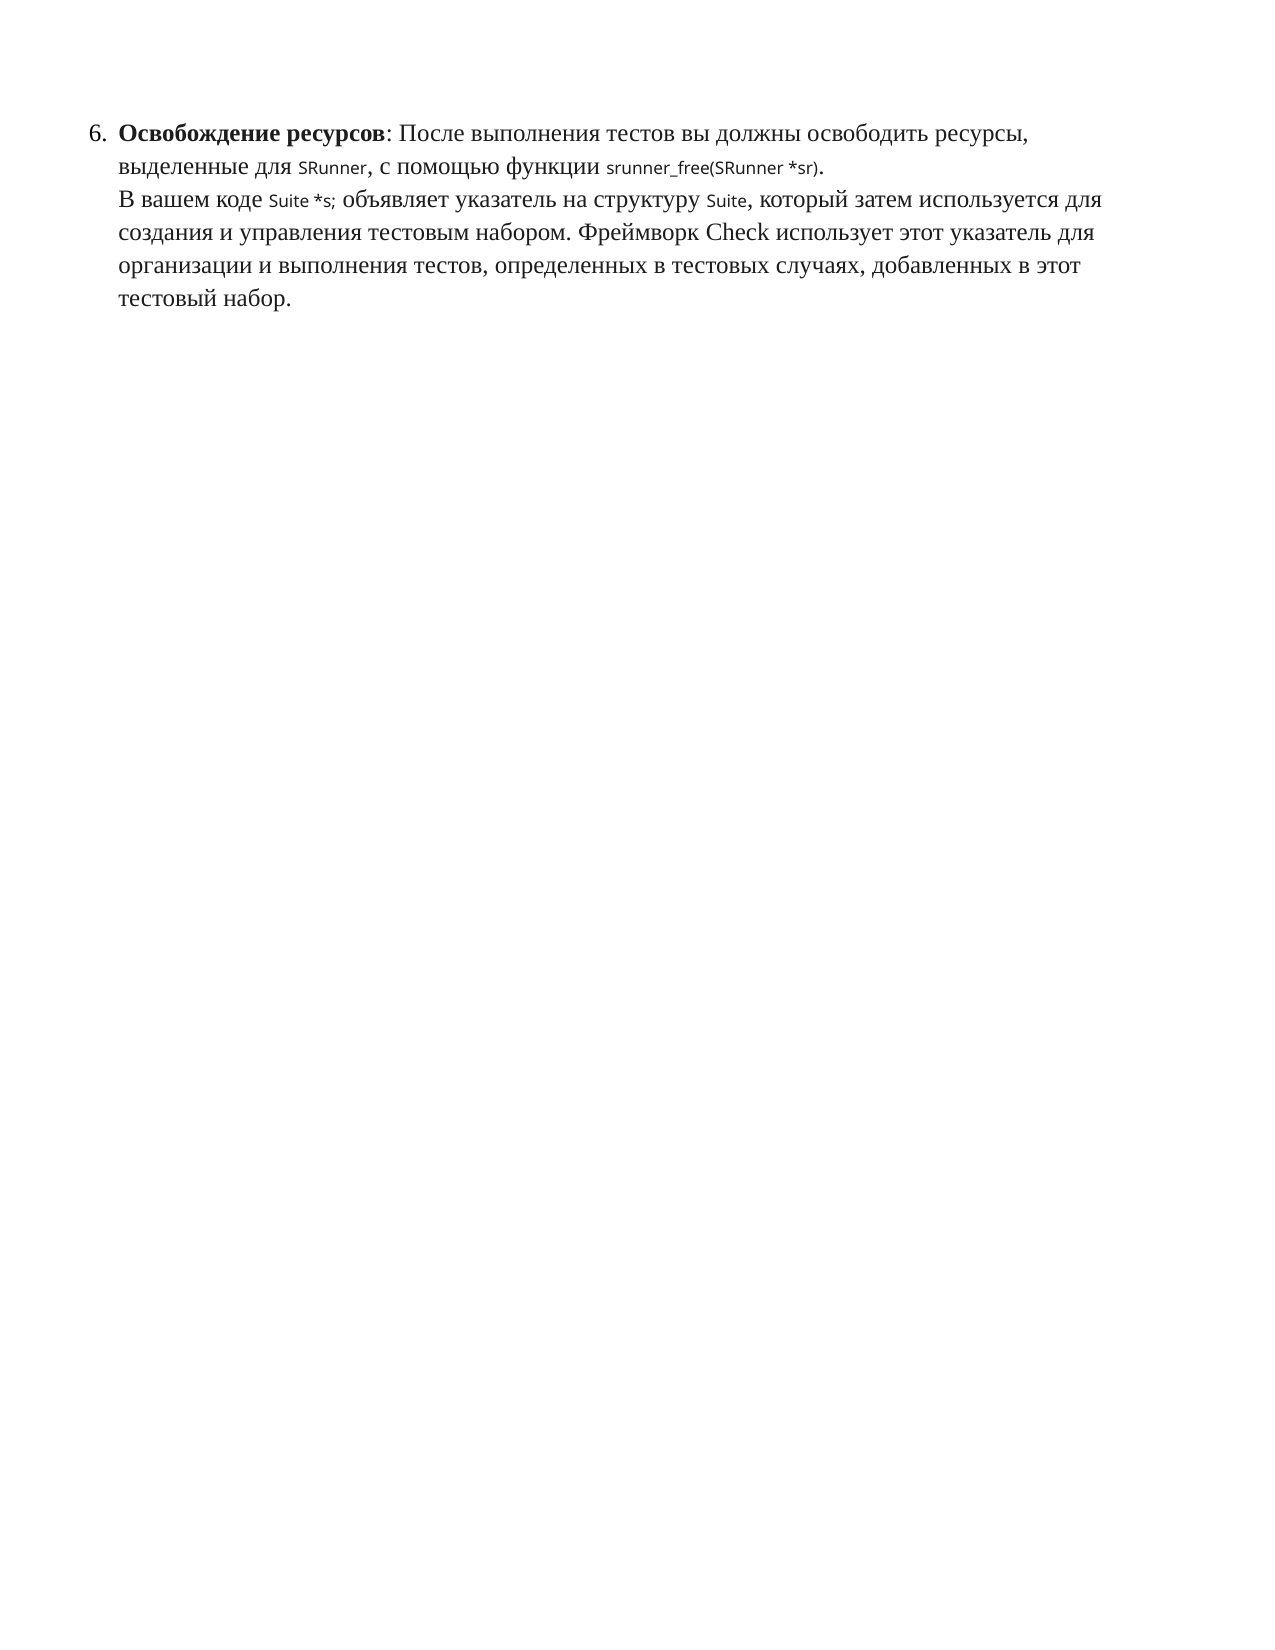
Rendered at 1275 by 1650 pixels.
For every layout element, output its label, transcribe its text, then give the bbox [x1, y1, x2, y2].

text В вашем коде Suite *s; объявляет указатель на структуру Suite, который затем используется для создания и управления тестовым набором. Фреймворк Check использует этот указатель для организации и выполнения тестов, определенных в тестовых случаях, добавленных в этот тестовый набор. [118, 184, 1157, 312]
list Освобождение ресурсов: После выполнения тестов вы должны освободить ресурсы, выделенные для SRunner, с помощью функции srunner_free(SRunner *sr). [118, 118, 1157, 180]
